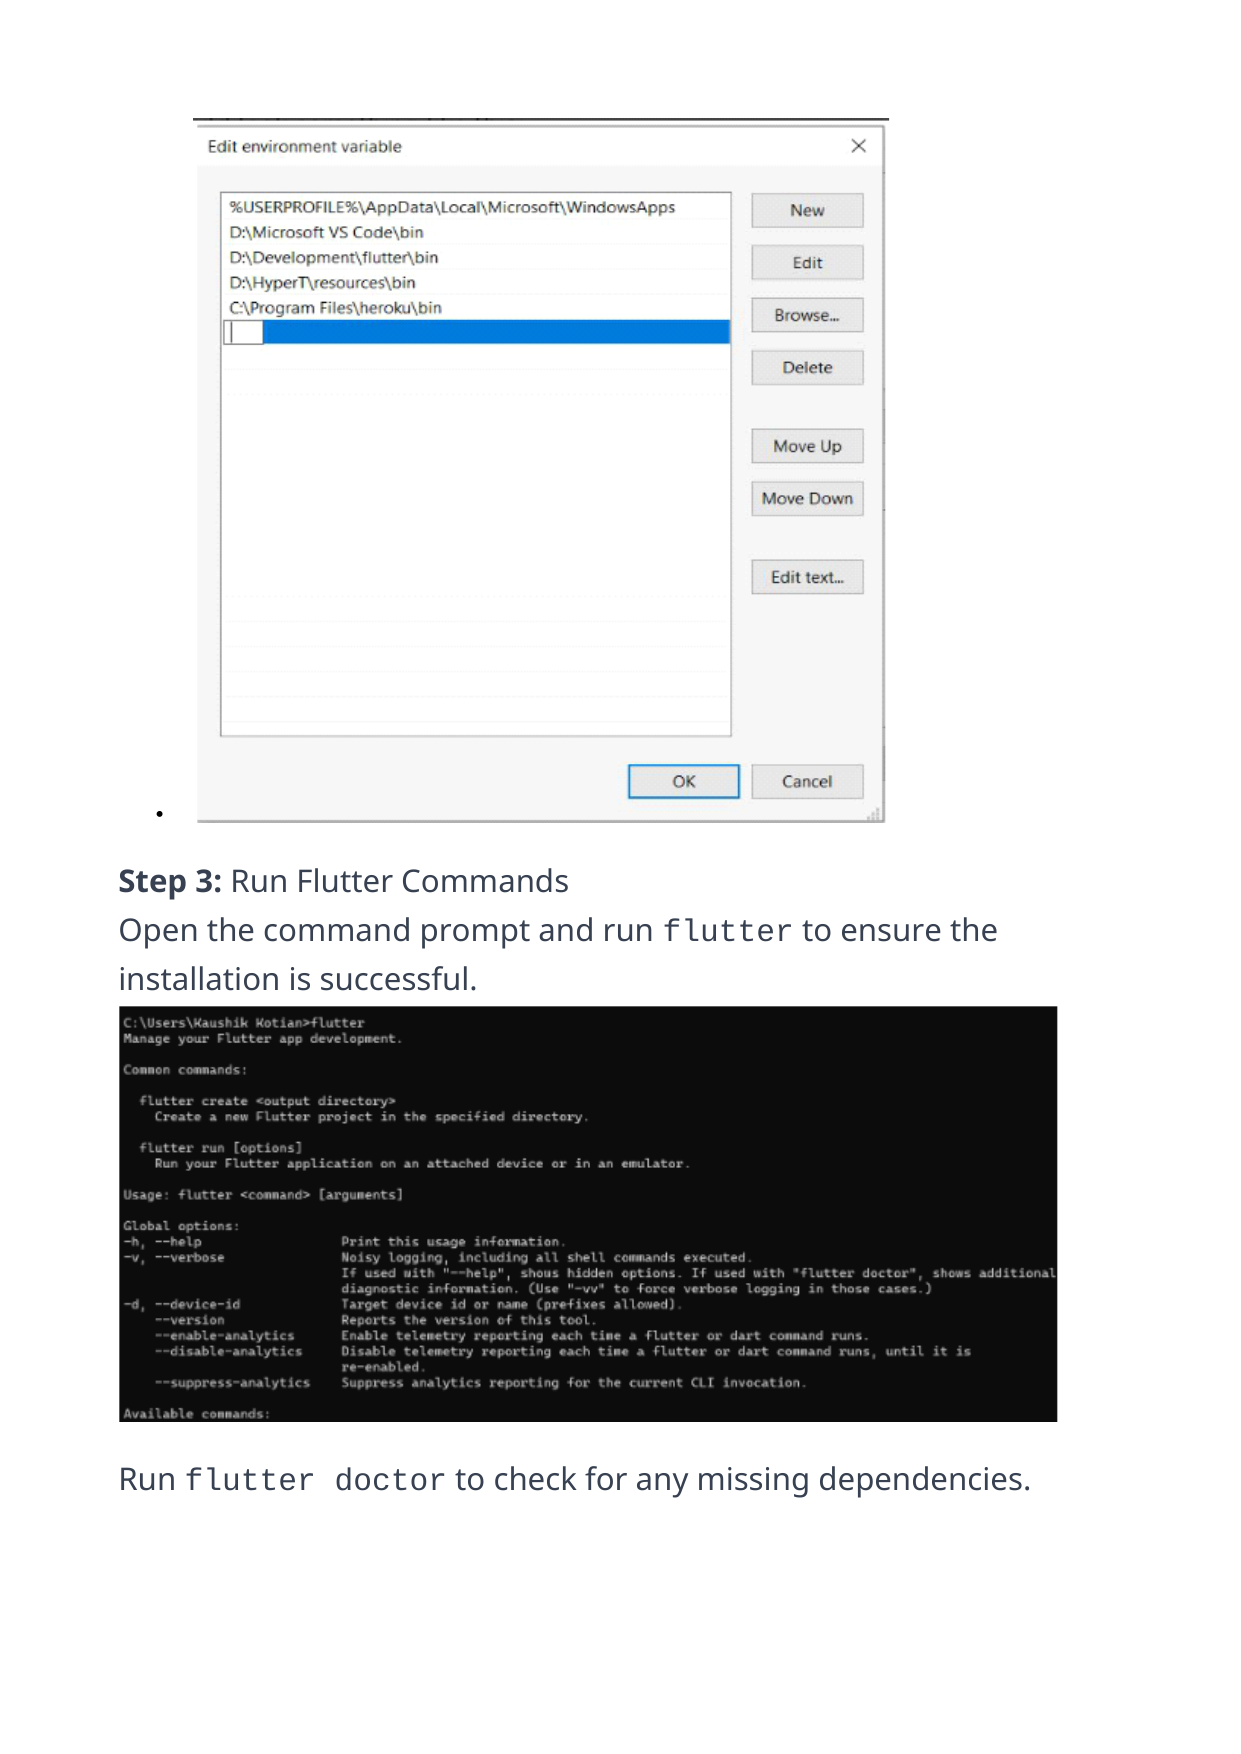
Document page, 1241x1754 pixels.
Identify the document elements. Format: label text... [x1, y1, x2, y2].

text Run flutter doctor to check for any missing dependencies. [118, 1457, 1122, 1499]
text Open the command prompt and run flutter to ensure the installation is successful. [118, 908, 1122, 999]
text Step 3: Run Flutter Commands [118, 859, 1122, 901]
